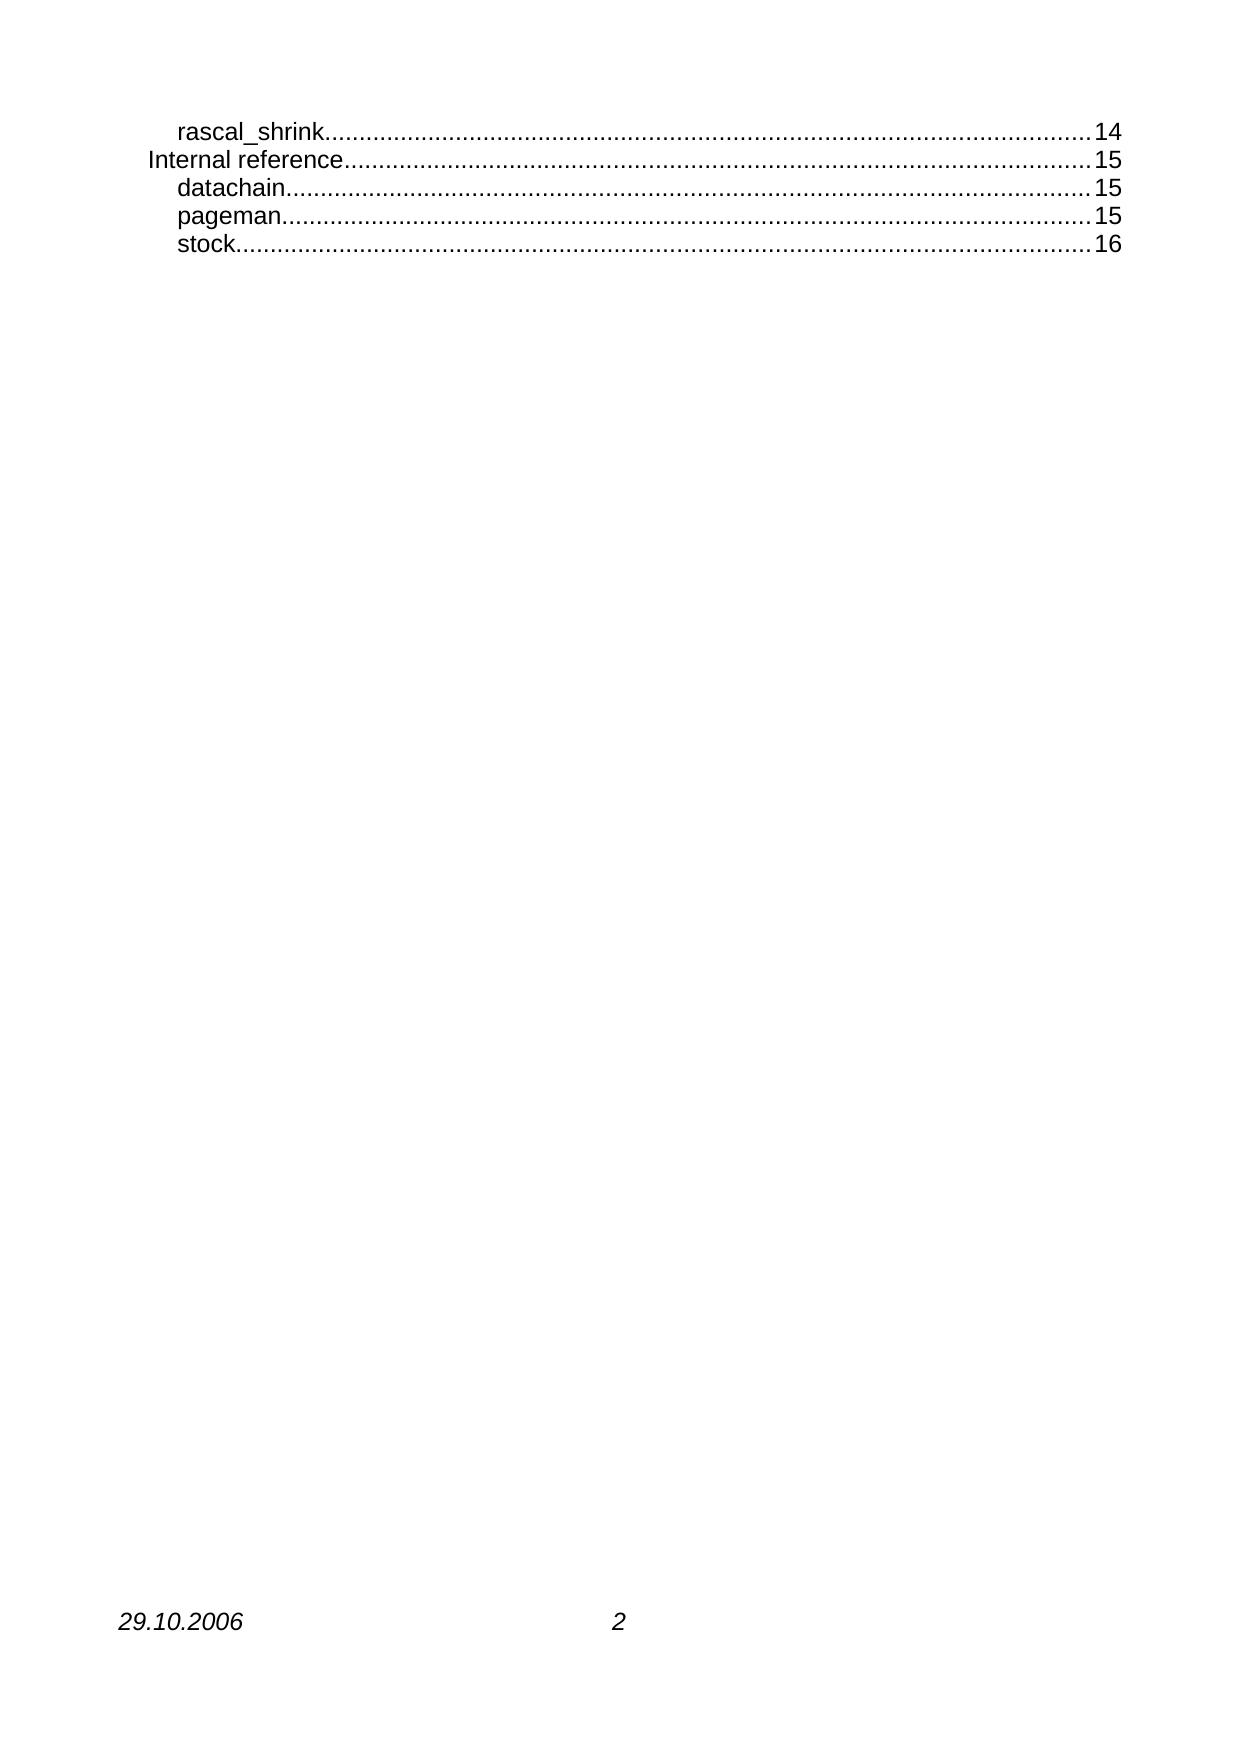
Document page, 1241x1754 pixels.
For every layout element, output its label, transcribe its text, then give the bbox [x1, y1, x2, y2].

text rascal_shrink 14 [177, 118, 1122, 146]
text stock 16 [177, 230, 1122, 258]
text datachain 15 [177, 174, 1122, 202]
text pageman 15 [177, 202, 1122, 230]
text Internal reference 15 [148, 146, 1122, 174]
